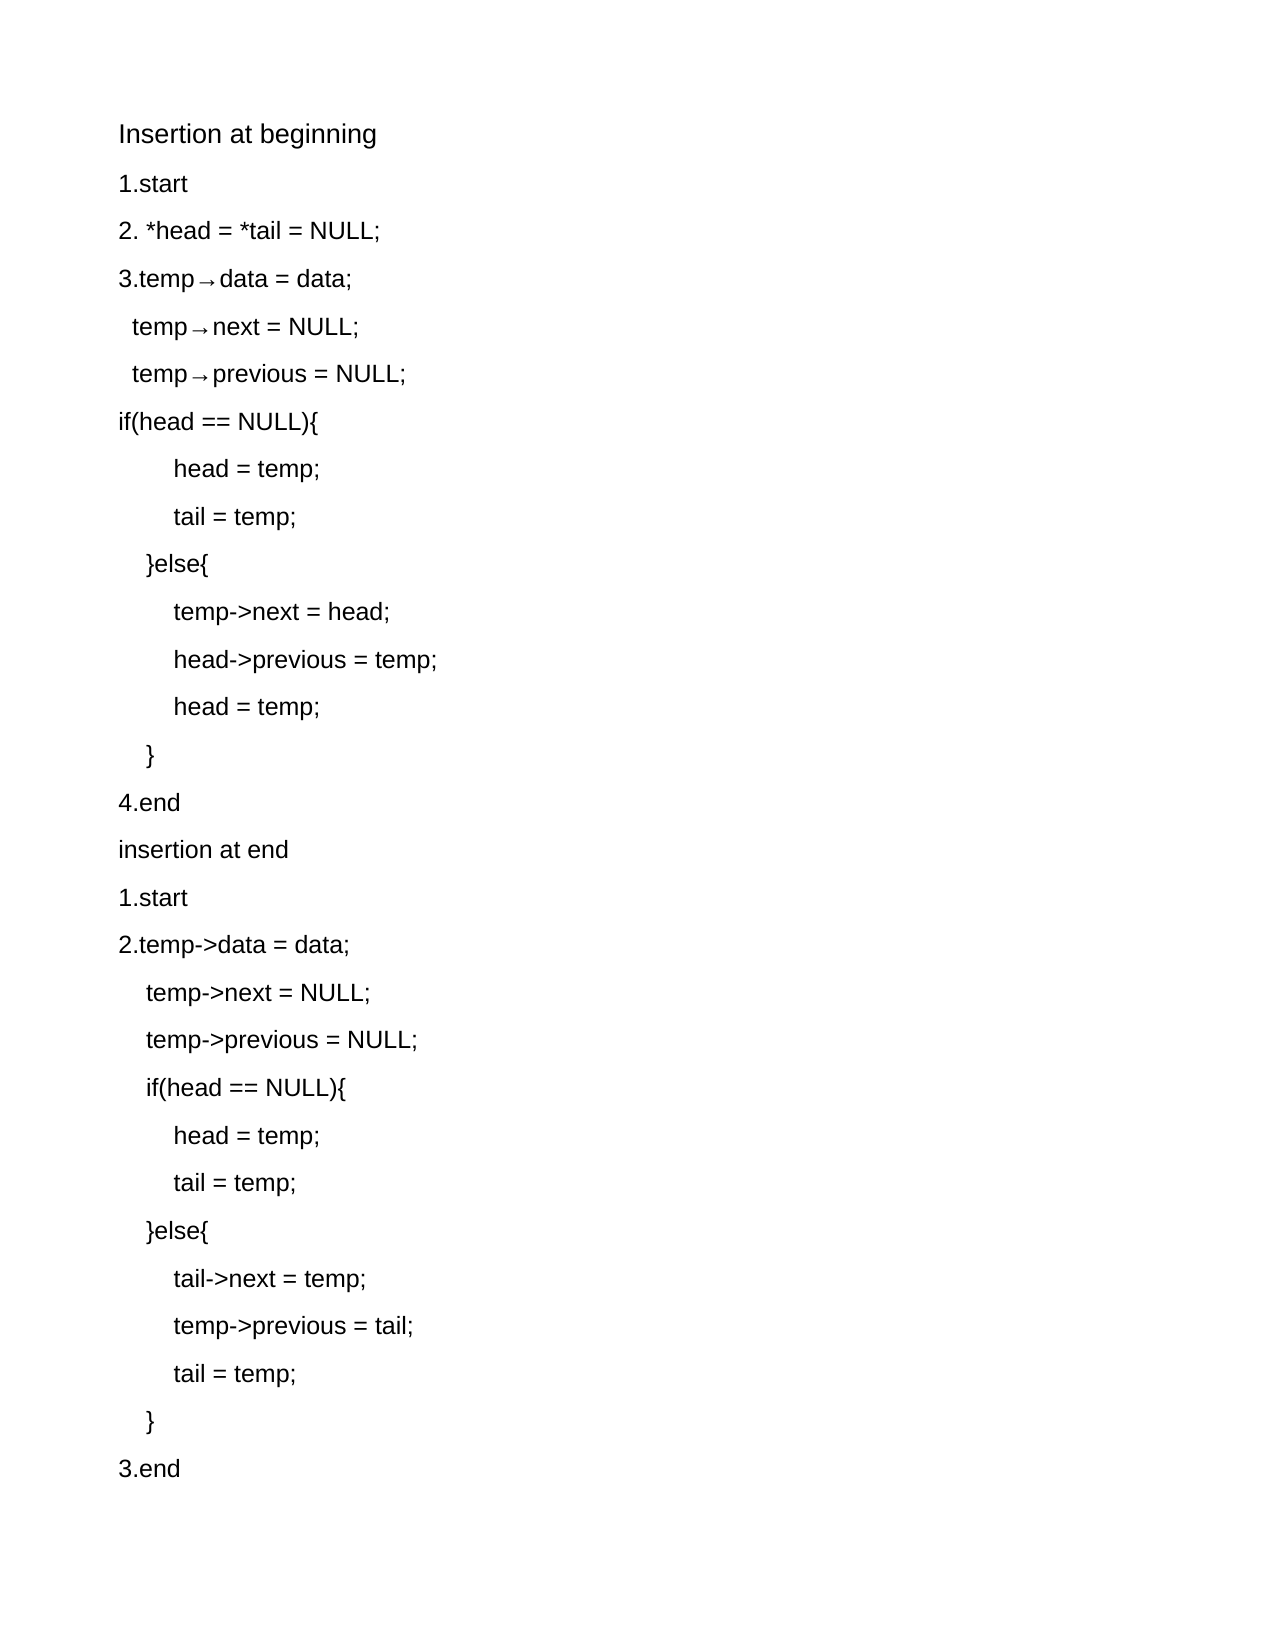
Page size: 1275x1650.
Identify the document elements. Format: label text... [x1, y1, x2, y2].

text 1.start [118, 883, 1157, 911]
text Insertion at beginning [118, 118, 1157, 149]
text 3.end [118, 1454, 1157, 1483]
text tail = temp; [118, 1359, 1157, 1387]
text }else{ [118, 1216, 1157, 1245]
text 2. *head = *tail = NULL; [118, 216, 1157, 245]
text head = temp; [118, 454, 1157, 483]
text temp->next = NULL; [118, 978, 1157, 1007]
text temp→next = NULL; [118, 311, 1157, 340]
text temp->next = head; [118, 597, 1157, 626]
text 4.end [118, 787, 1157, 816]
text head->previous = temp; [118, 645, 1157, 673]
text tail->next = temp; [118, 1263, 1157, 1292]
text 1.start [118, 169, 1157, 197]
text 2.temp->data = data; [118, 930, 1157, 959]
text insertion at end [118, 835, 1157, 864]
text } [118, 740, 1157, 769]
text tail = temp; [118, 1168, 1157, 1197]
text if(head == NULL){ [118, 1073, 1157, 1102]
text tail = temp; [118, 502, 1157, 531]
text if(head == NULL){ [118, 407, 1157, 435]
text } [118, 1406, 1157, 1435]
text temp→previous = NULL; [118, 359, 1157, 388]
text }else{ [118, 549, 1157, 578]
text 3.temp→data = data; [118, 264, 1157, 293]
text head = temp; [118, 1121, 1157, 1149]
text temp->previous = NULL; [118, 1026, 1157, 1054]
text head = temp; [118, 692, 1157, 721]
text temp->previous = tail; [118, 1311, 1157, 1340]
